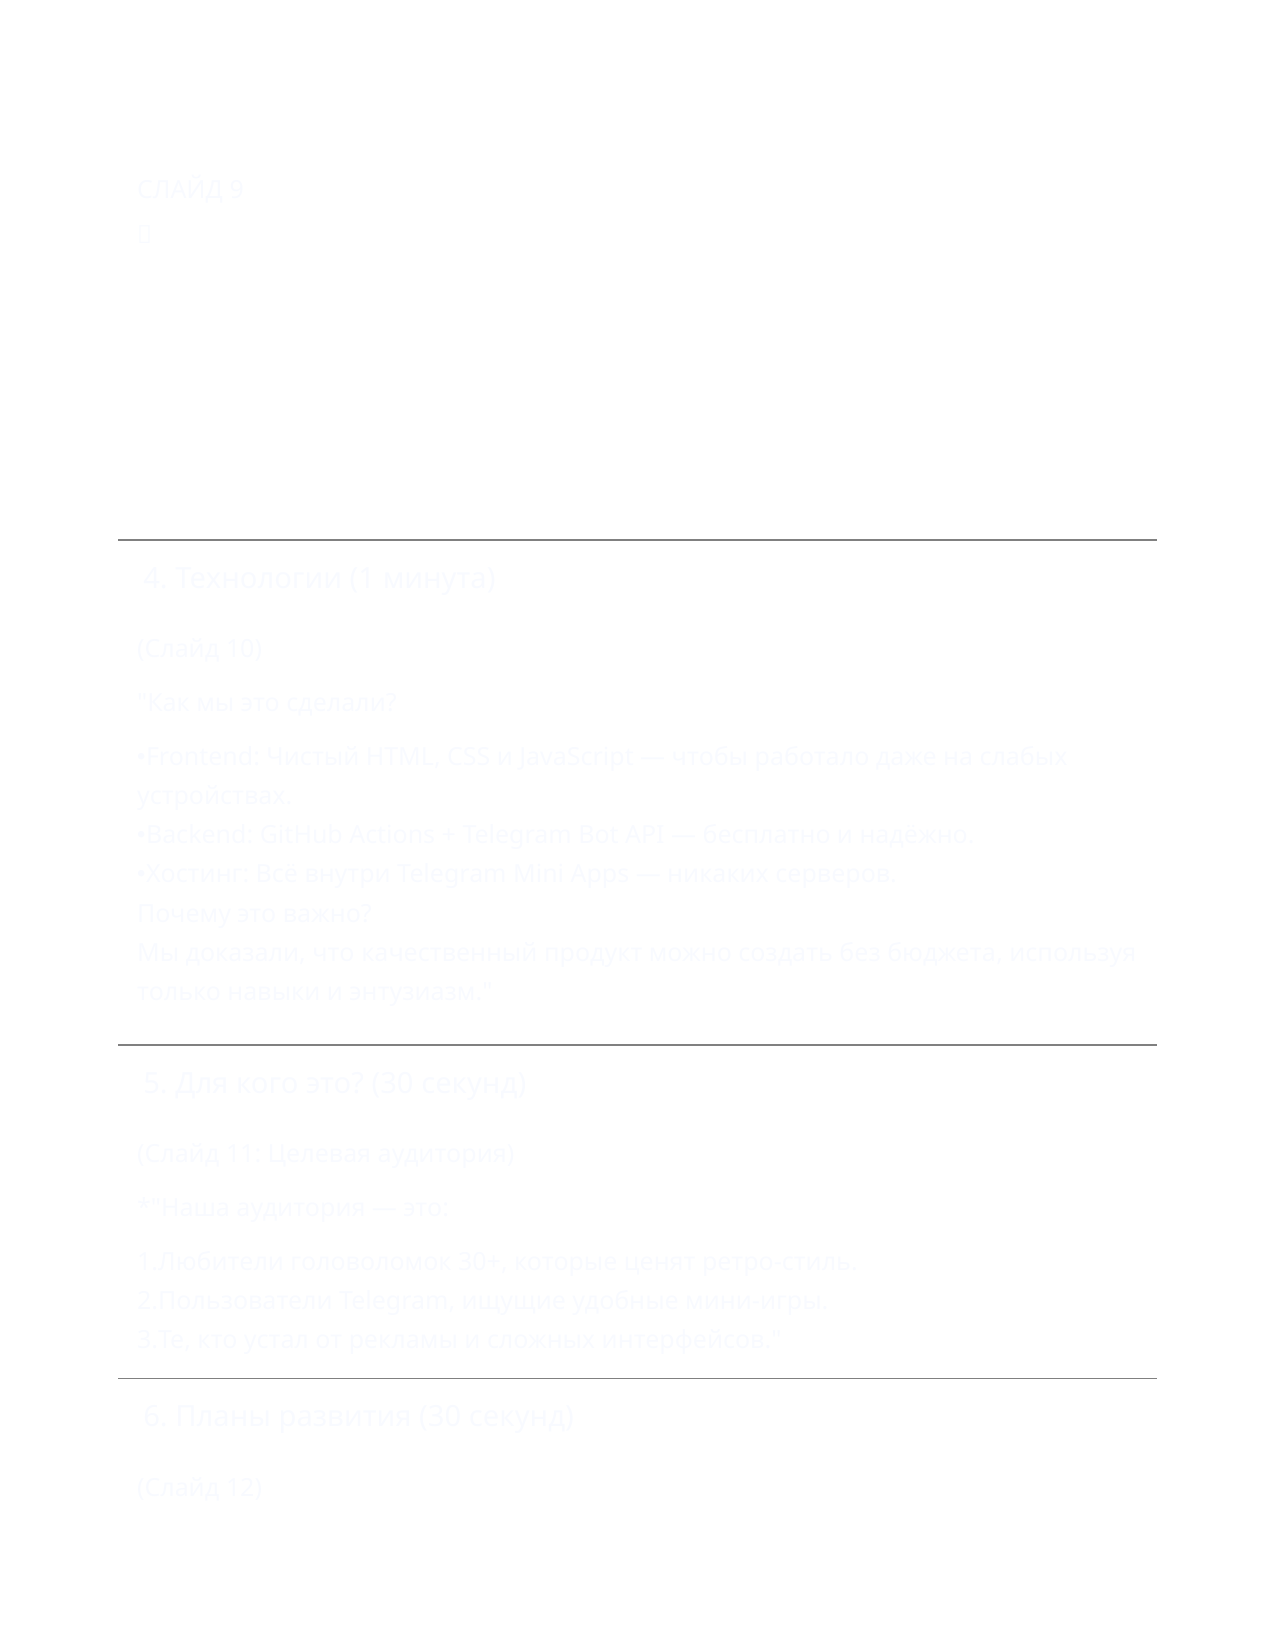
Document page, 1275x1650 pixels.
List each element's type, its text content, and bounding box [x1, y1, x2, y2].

text Почему это важно? Мы доказали, что качественный продукт можно создать без бюджета, используя только навыки и энтузиазм." [137, 895, 1157, 1008]
text (Слайд 11: Целевая аудитория) [137, 1136, 1157, 1170]
text "Как мы это сделали? [137, 685, 1157, 719]
list Пользователи Telegram, ищущие удобные мини-игры. [118, 1283, 1157, 1317]
subtitle 4. Технологии (1 минута) [143, 557, 1157, 597]
subtitle 6. Планы развития (30 секунд) [143, 1396, 1157, 1435]
list Хостинг: Всё внутри Telegram Mini Apps — никаких серверов. [118, 856, 1157, 890]
subtitle 5. Для кого это? (30 секунд) [143, 1062, 1157, 1102]
text (Слайд 10) [137, 631, 1157, 665]
text СЛАЙД 9 ✅ Ключевым преимуществом нашего приложения является автоматическое сохранение прогресса пользователей. Теперь игроки могут спокойно оставить игру и вернуться к ней позже, не опасаясь потерять свои достижения. Это обеспечивает максимальный комфорт и удержание пользователей. [137, 172, 1157, 434]
text *"Наша аудитория — это: [137, 1190, 1157, 1224]
list Те, кто устал от рекламы и сложных интерфейсов." [118, 1322, 1157, 1356]
list Frontend: Чистый HTML, CSS и JavaScript — чтобы работало даже на слабых устройствах. [118, 739, 1157, 812]
list Любители головоломок 30+, которые ценят ретро-стиль. [118, 1243, 1157, 1278]
text (Слайд 12) [137, 1470, 1157, 1504]
list Backend: GitHub Actions + Telegram Bot API — бесплатно и надёжно. [118, 817, 1157, 851]
